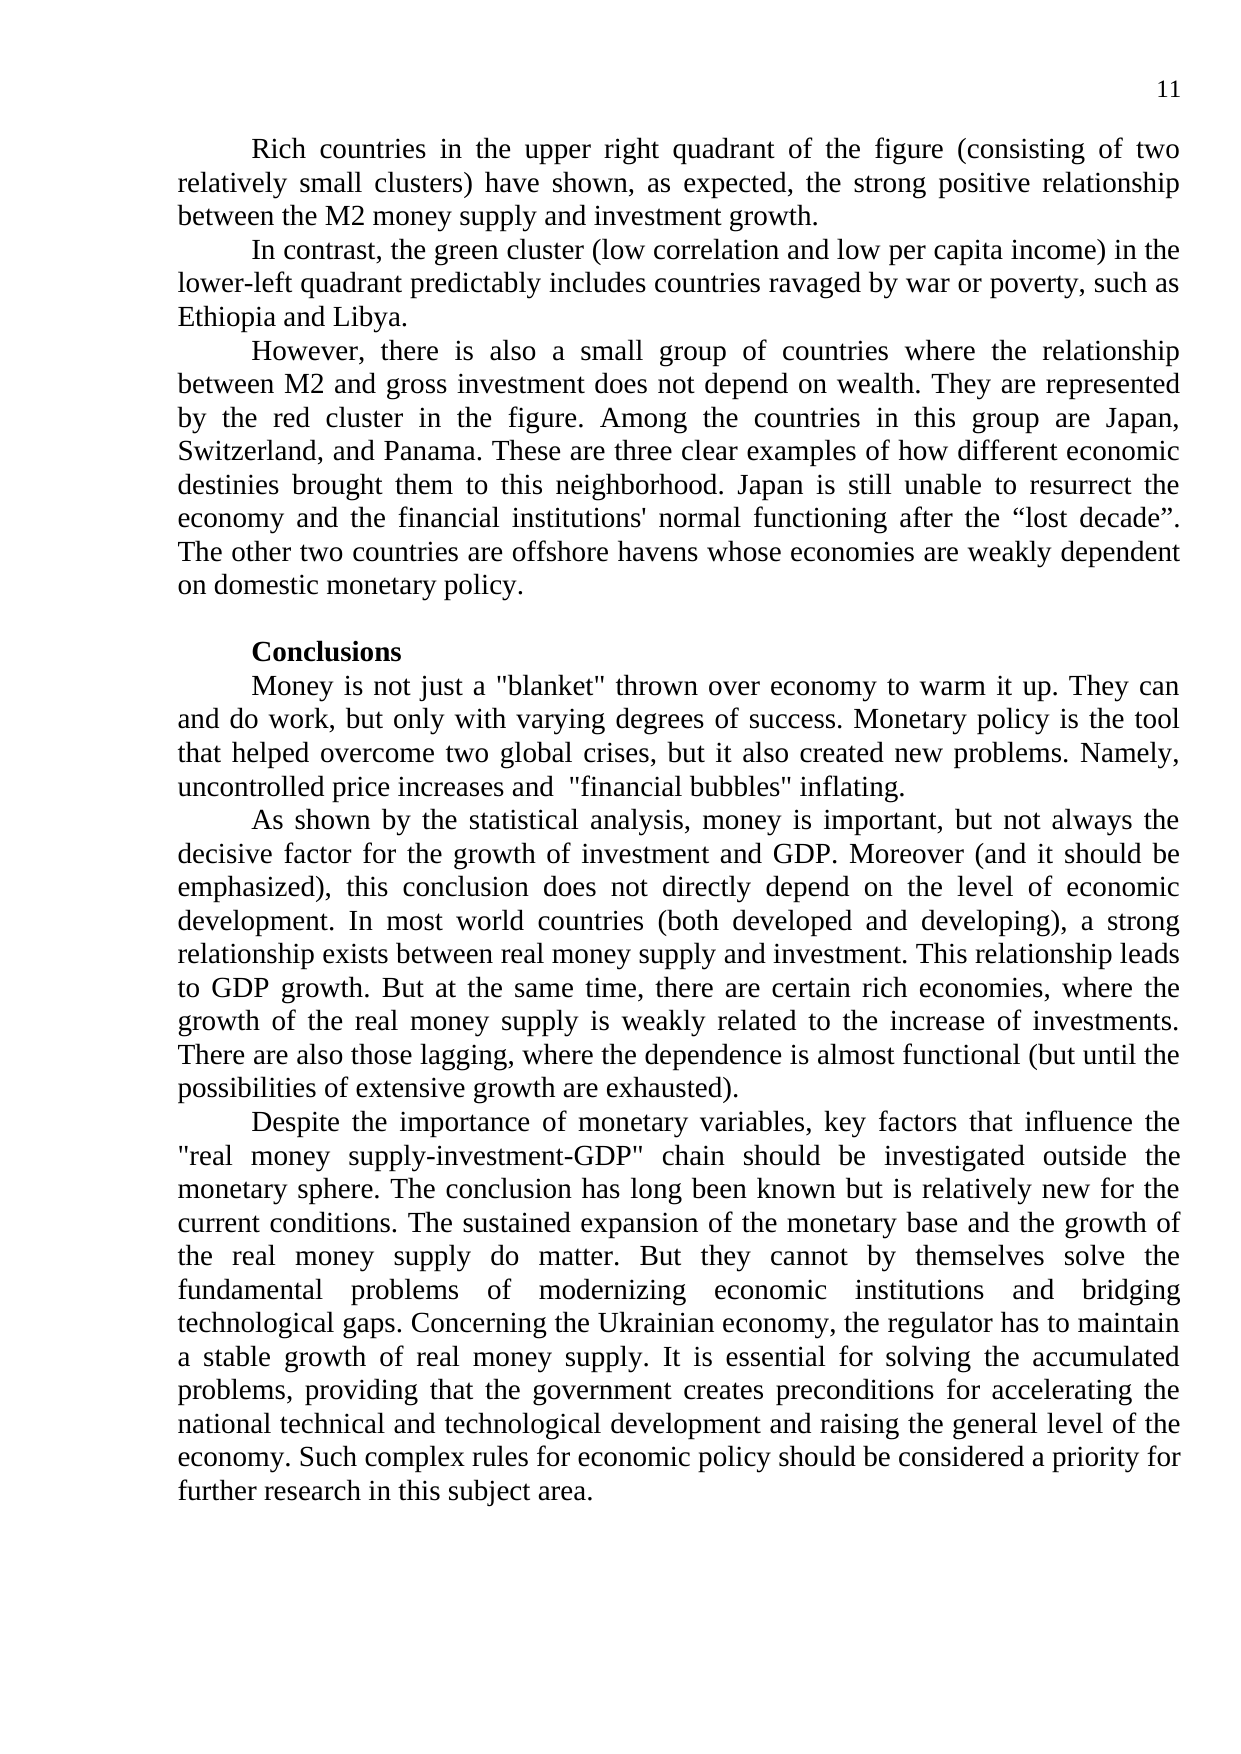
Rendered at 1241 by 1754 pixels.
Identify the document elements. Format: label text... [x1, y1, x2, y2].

text Despite the importance of monetary variables, key factors that influence the "real money supply-investment-GDP" chain should be investigated outside the monetary sphere. The conclusion has long been known but is relatively new for the current conditions. The sustained expansion of the monetary base and the growth of the real money supply do matter. But they cannot by themselves solve the fundamental problems of modernizing economic institutions and bridging technological gaps. Concerning the Ukrainian economy, the regulator has to maintain a stable growth of real money supply. It is essential for solving the accumulated problems, providing that the government creates preconditions for accelerating the national technical and technological development and raising the general level of the economy. Such complex rules for economic policy should be considered a priority for further research in this subject area. [177, 1104, 1181, 1507]
text Rich countries in the upper right quadrant of the figure (consisting of two relatively small clusters) have shown, as expected, the strong positive relationship between the M2 money supply and investment growth. [177, 131, 1181, 232]
text Conclusions [177, 634, 1181, 668]
text However, there is also a small group of countries where the relationship between M2 and gross investment does not depend on wealth. They are represented by the red cluster in the figure. Among the countries in this group are Japan, Switzerland, and Panama. These are three clear examples of how different economic destinies brought them to this neighborhood. Japan is still unable to resurrect the economy and the financial institutions' normal functioning after the “lost decade”. The other two countries are offshore havens whose economies are weakly dependent on domestic monetary policy. [177, 333, 1181, 601]
text Money is not just a "blanket" thrown over economy to warm it up. They can and do work, but only with varying degrees of success. Monetary policy is the tool that helped overcome two global crises, but it also created new problems. Namely, uncontrolled price increases and "financial bubbles" inflating. [177, 668, 1181, 802]
text As shown by the statistical analysis, money is important, but not always the decisive factor for the growth of investment and GDP. Moreover (and it should be emphasized), this conclusion does not directly depend on the level of economic development. In most world countries (both developed and developing), a strong relationship exists between real money supply and investment. This relationship leads to GDP growth. But at the same time, there are certain rich economies, where the growth of the real money supply is weakly related to the increase of investments. There are also those lagging, where the dependence is almost functional (but until the possibilities of extensive growth are exhausted). [177, 802, 1181, 1104]
text In contrast, the green cluster (low correlation and low per capita income) in the lower-left quadrant predictably includes countries ravaged by war or poverty, such as Ethiopia and Libya. [177, 232, 1181, 333]
